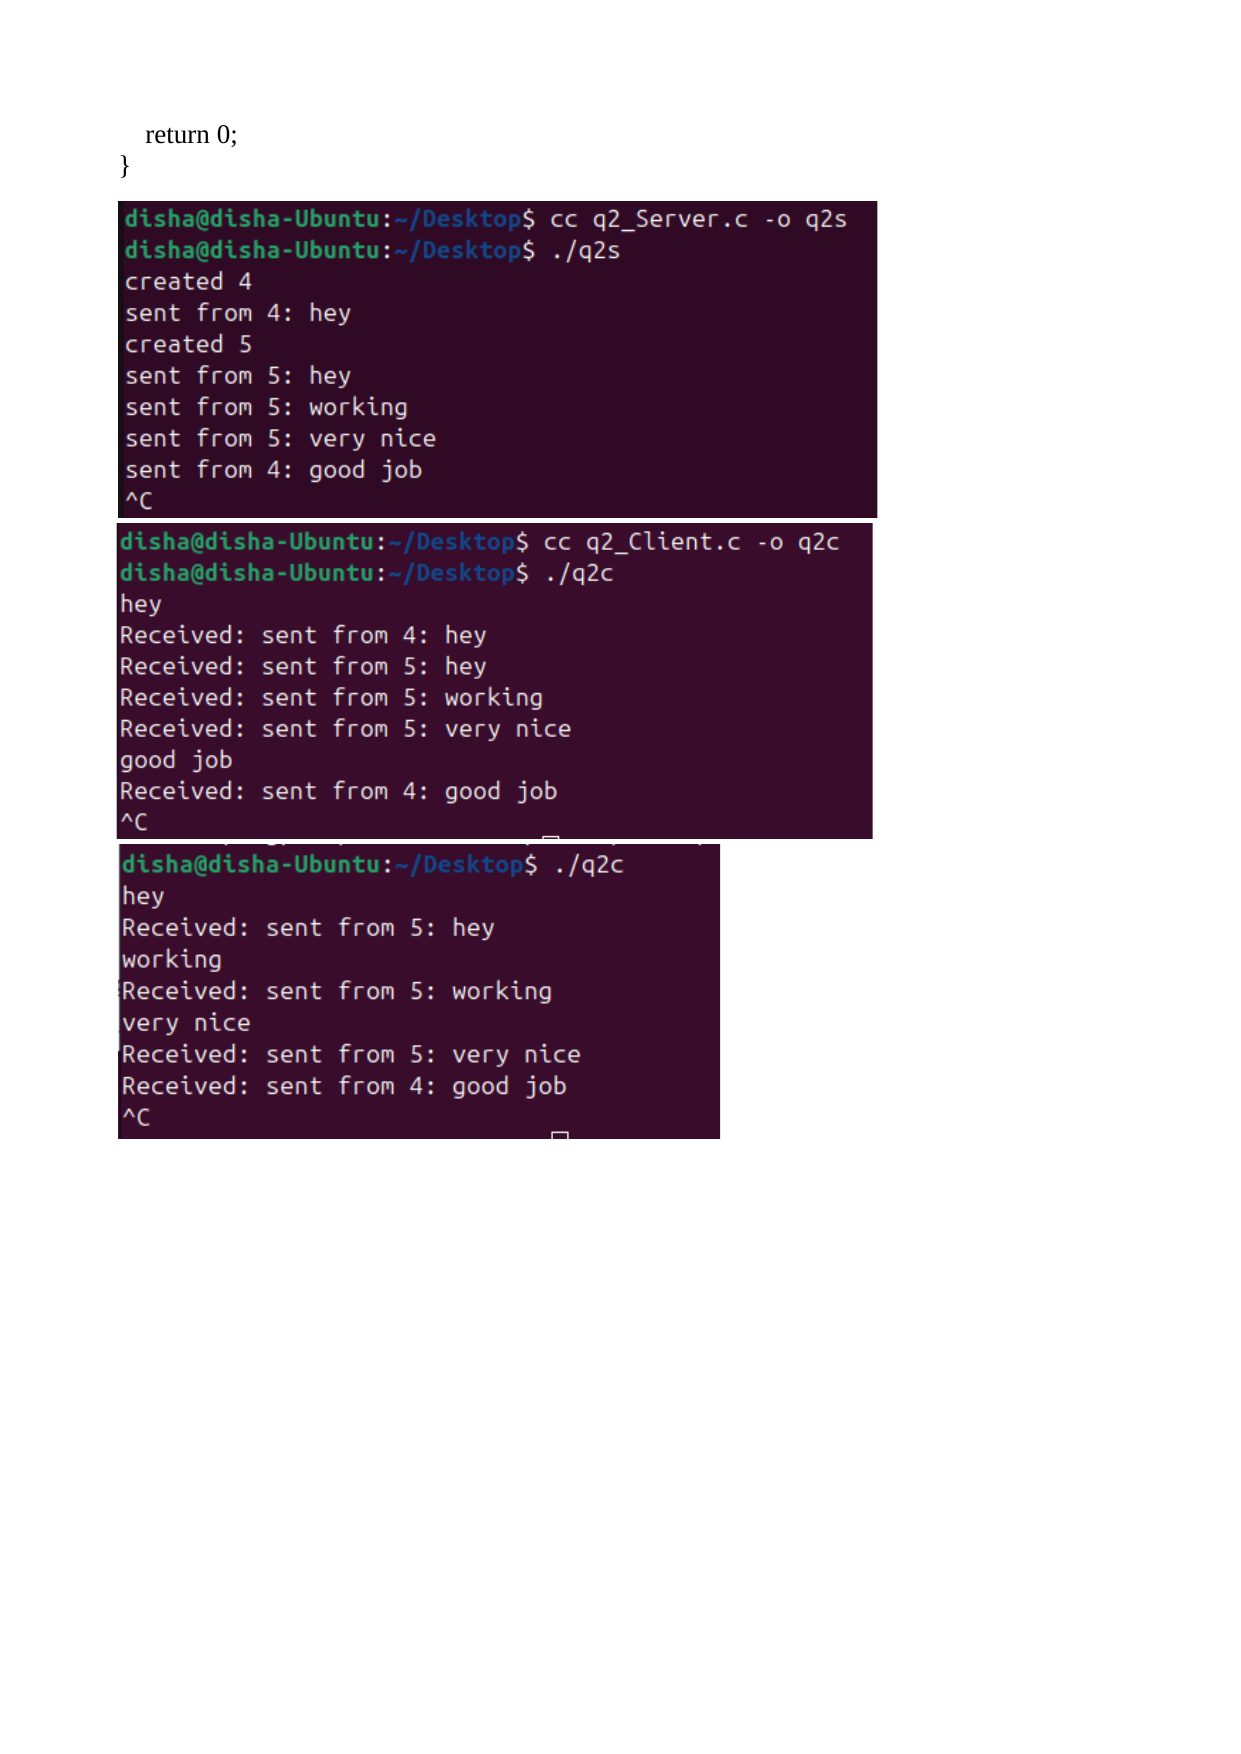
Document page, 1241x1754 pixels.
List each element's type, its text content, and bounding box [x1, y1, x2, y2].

text return 0; [118, 118, 1122, 149]
text } [118, 149, 1122, 180]
